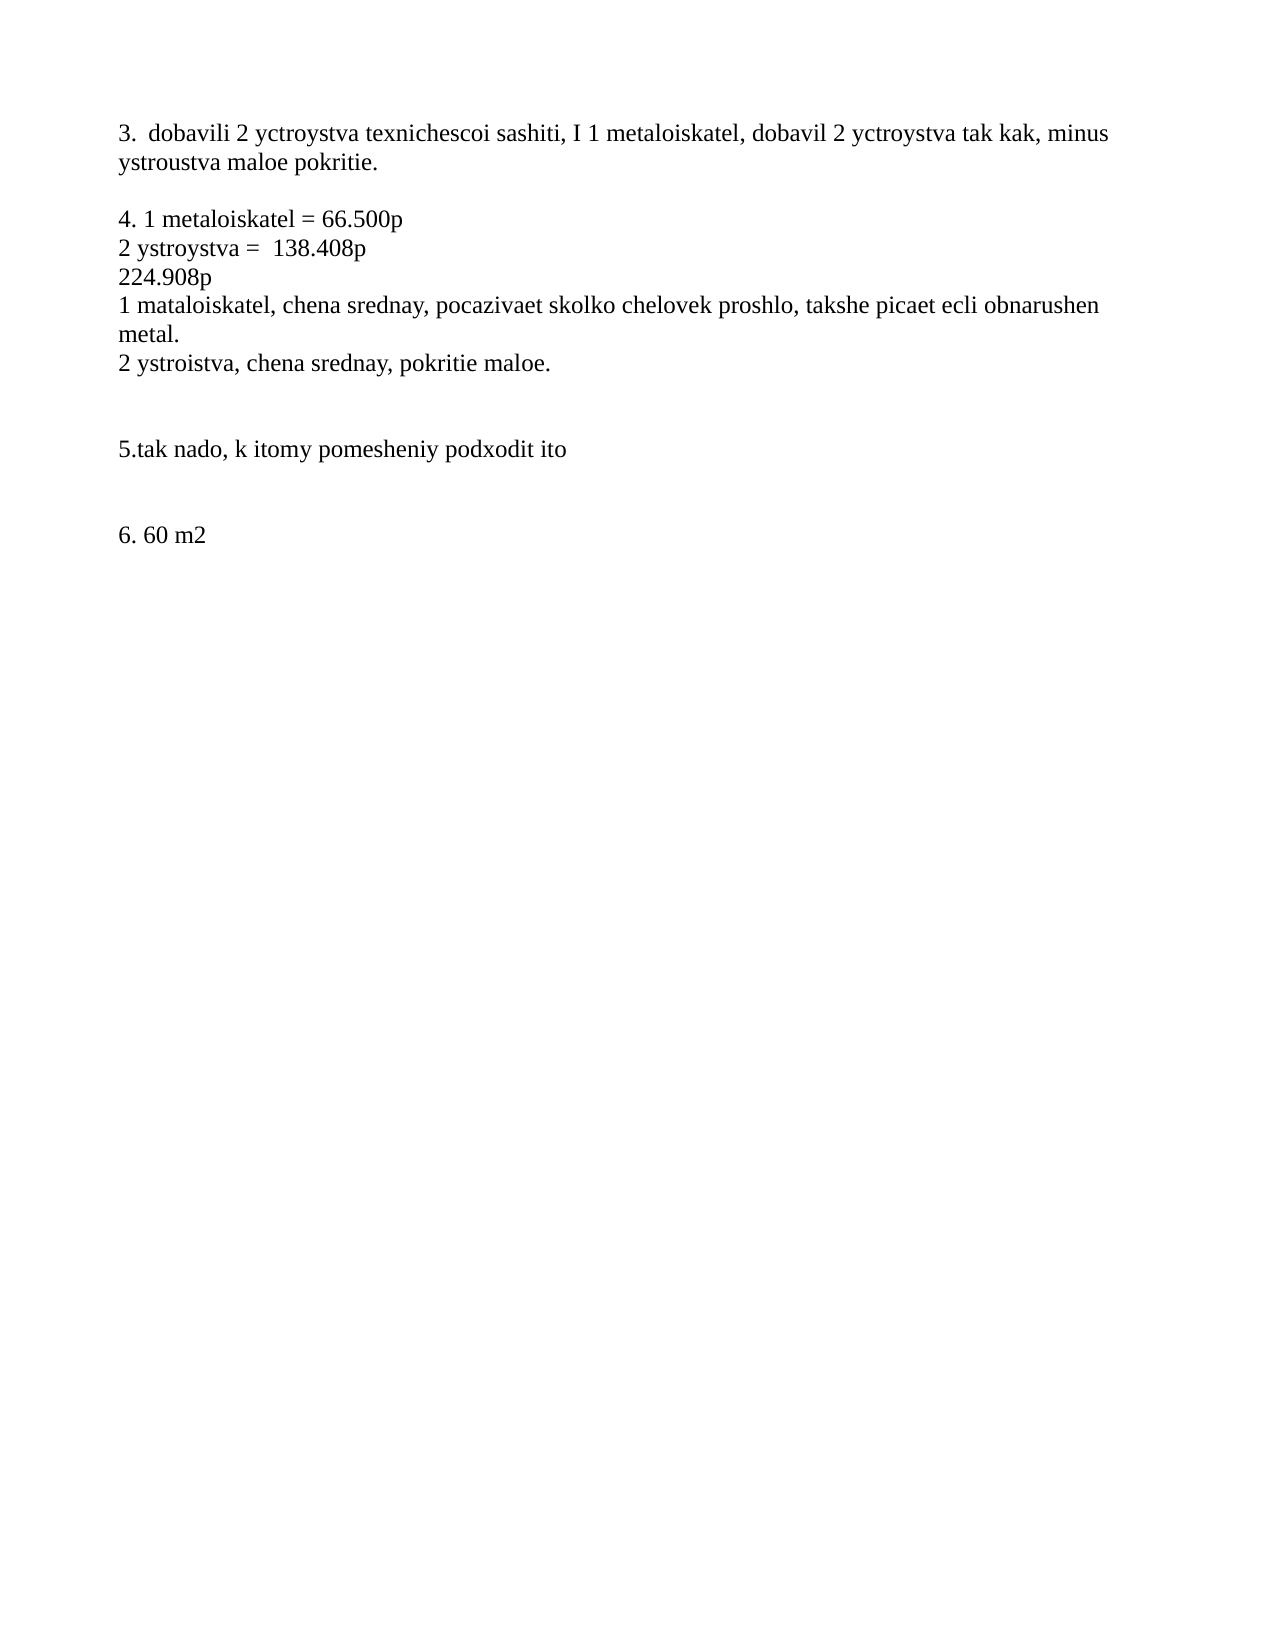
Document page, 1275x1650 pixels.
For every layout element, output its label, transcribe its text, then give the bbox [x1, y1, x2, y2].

text 2 ystroistva, chena srednay, pokritie maloe. [118, 348, 1157, 377]
text 224.908p [118, 262, 1157, 291]
text 6. 60 m2 [118, 521, 1157, 549]
text 2 ystroystva = 138.408p [118, 233, 1157, 262]
text 4. 1 metaloiskatel = 66.500p [118, 204, 1157, 233]
text 5.tak nado, k itomy pomesheniy podxodit ito [118, 434, 1157, 463]
text 3. dobavili 2 yctroystva texnichescoi sashiti, I 1 metaloiskatel, dobavil 2 yctroystva tak kak, minus ystroustva maloe pokritie. [118, 118, 1157, 176]
text 1 mataloiskatel, chena srednay, pocazivaet skolko chelovek proshlo, takshe picaet ecli obnarushen metal. [118, 291, 1157, 348]
